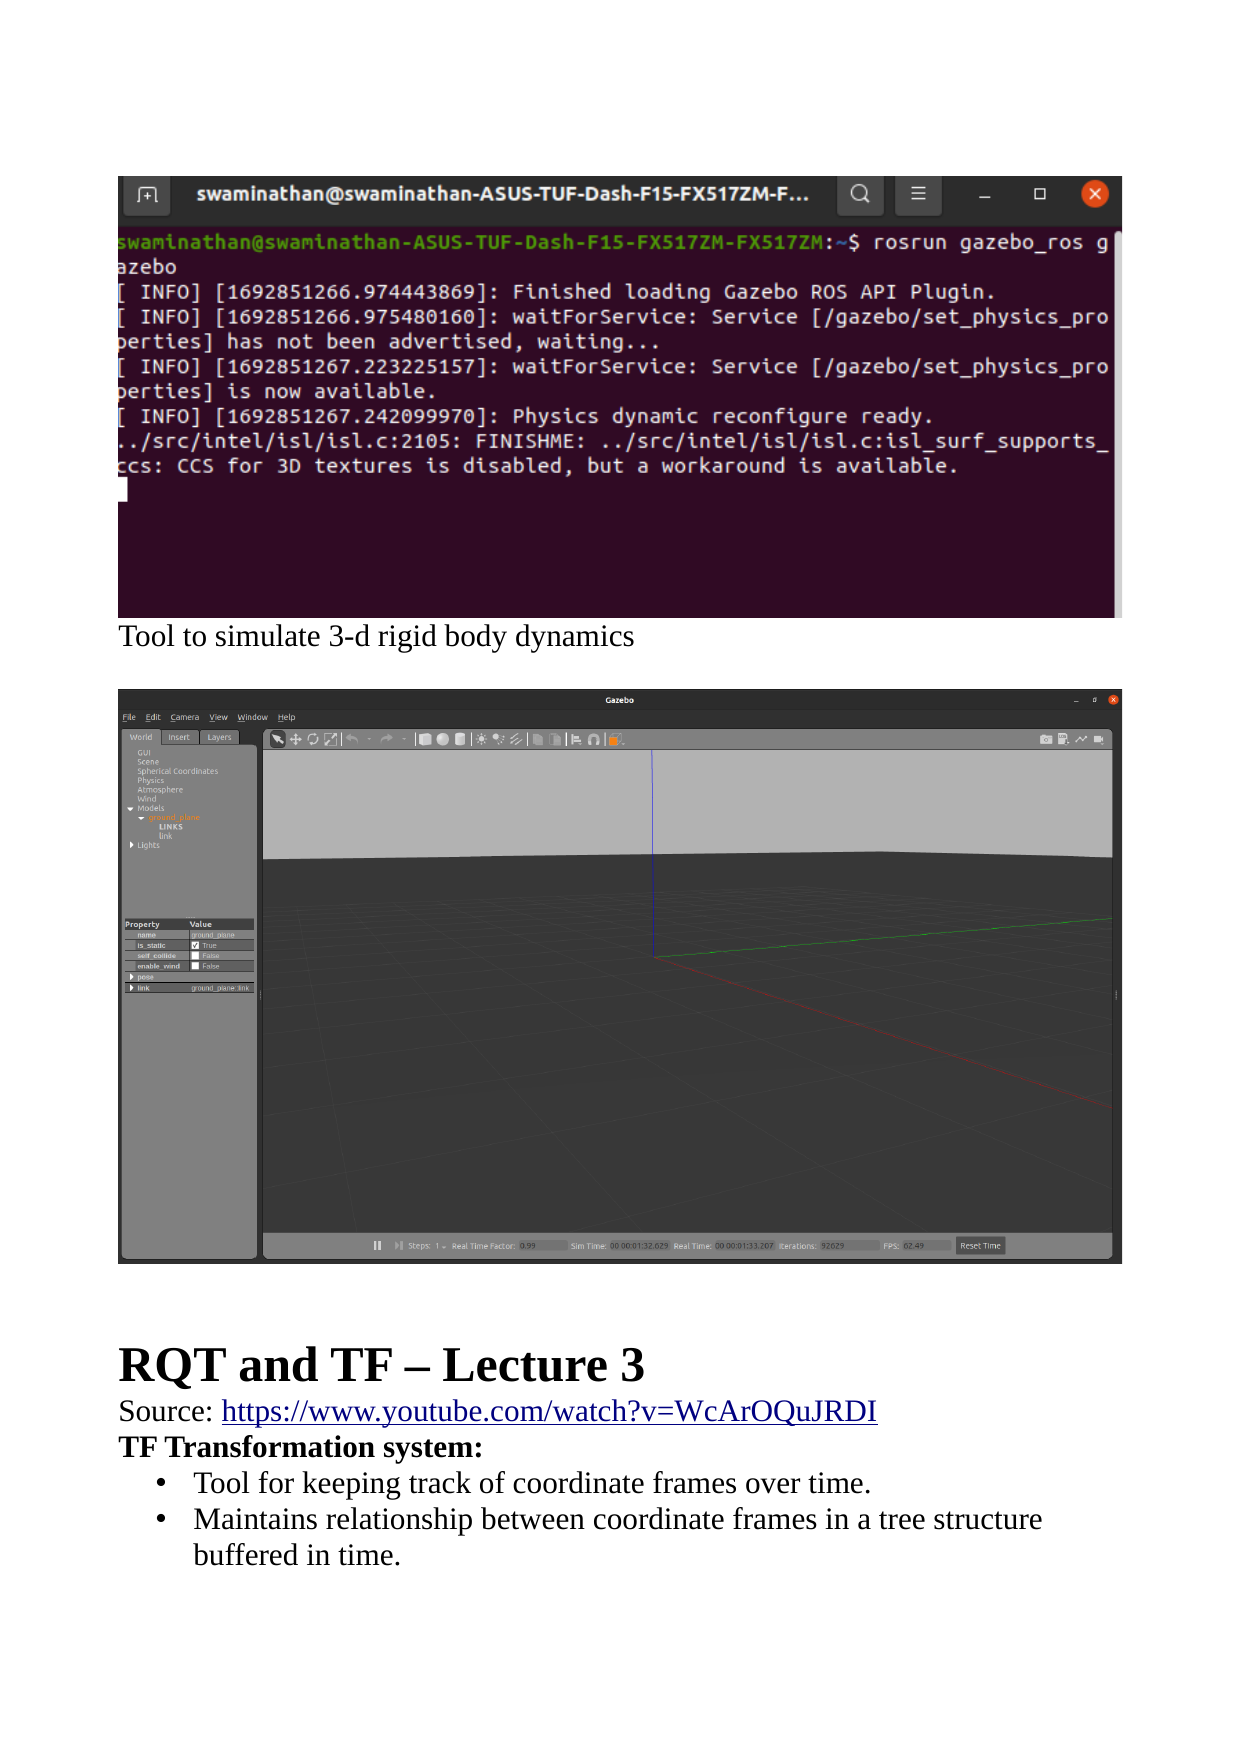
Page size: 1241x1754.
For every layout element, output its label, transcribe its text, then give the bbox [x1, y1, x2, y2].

list Tool for keeping track of coordinate frames over time. [156, 1464, 1122, 1500]
picture [118, 689, 1123, 1264]
text Source: https://www.youtube.com/watch?v=WcArOQuJRDI [118, 1393, 1122, 1428]
text TF Transformation system: [118, 1428, 1122, 1464]
list Maintains relationship between coordinate frames in a tree structure buffered in time. [156, 1500, 1122, 1572]
picture [118, 176, 1123, 618]
text RQT and TF – Lecture 3 [118, 1264, 1122, 1393]
text Tool to simulate 3-d rigid body dynamics [118, 618, 1122, 653]
